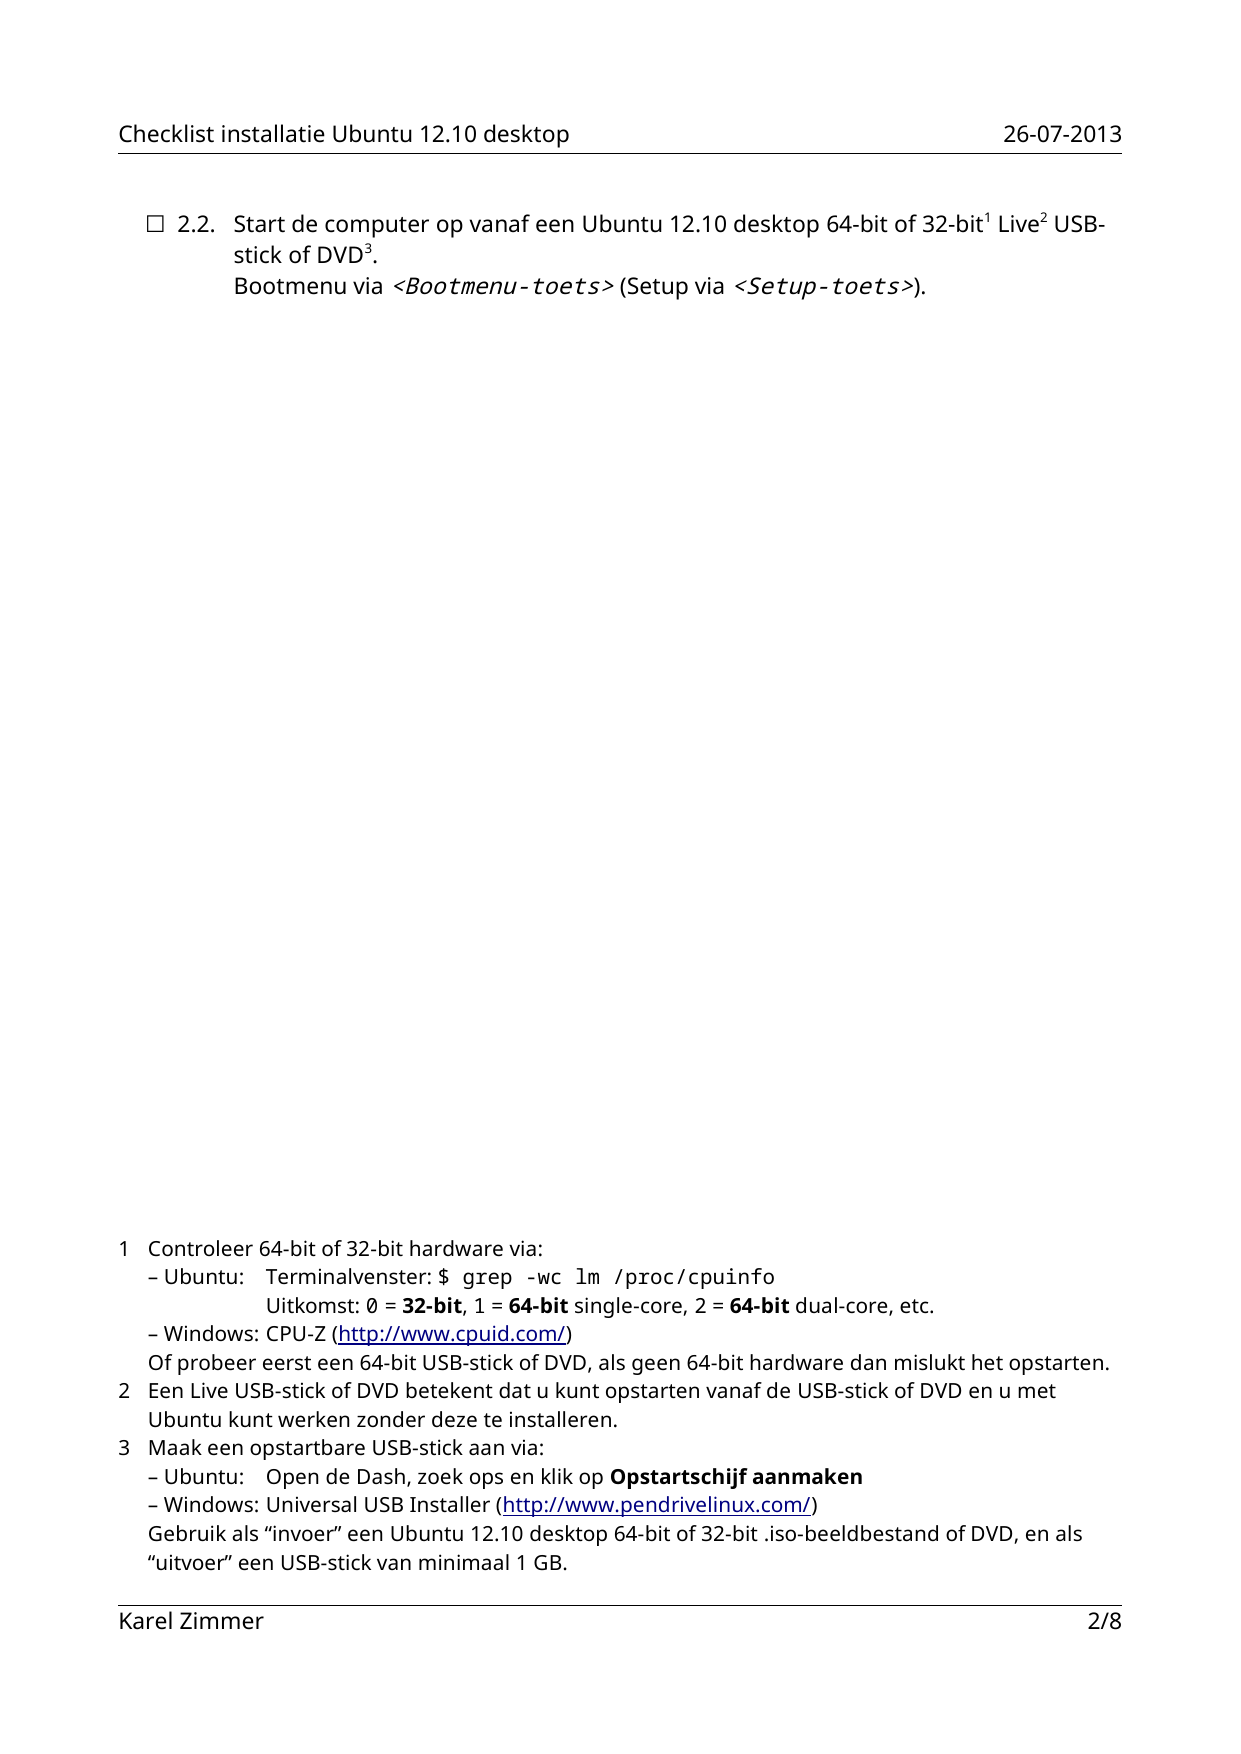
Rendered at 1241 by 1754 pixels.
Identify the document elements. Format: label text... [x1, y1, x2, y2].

list Start de computer op vanaf een Ubuntu 12.10 desktop 64-bit of 32-bit Live USB-stick of DVD. Bootmenu via <Bootmenu-toets> (Setup via <Setup-toets>). [133, 208, 1122, 301]
list Maak een opstartbare USB-stick aan via: – Ubuntu: Open de Dash, zoek ops en klik op Opstartschijf aanmaken – Windows: Universal USB Installer (http://www.pendrivelinux.com/) Gebruik als “invoer” een Ubuntu 12.10 desktop 64-bit of 32-bit .iso-beeldbestand of DVD, en als “uitvoer” een USB-stick van minimaal 1 GB. [118, 1433, 1122, 1576]
list Controleer 64-bit of 32-bit hardware via: – Ubuntu: Terminalvenster: $ grep -wc lm /proc/cpuinfo Uitkomst: 0 = 32-bit, 1 = 64-bit single-core, 2 = 64-bit dual-core, etc. – Windows: CPU-Z (http://www.cpuid.com/) Of probeer eerst een 64-bit USB-stick of DVD, als geen 64-bit hardware dan mislukt het opstarten. [118, 1233, 1122, 1376]
list Een Live USB-stick of DVD betekent dat u kunt opstarten vanaf de USB-stick of DVD en u met Ubuntu kunt werken zonder deze te installeren. [118, 1376, 1122, 1433]
